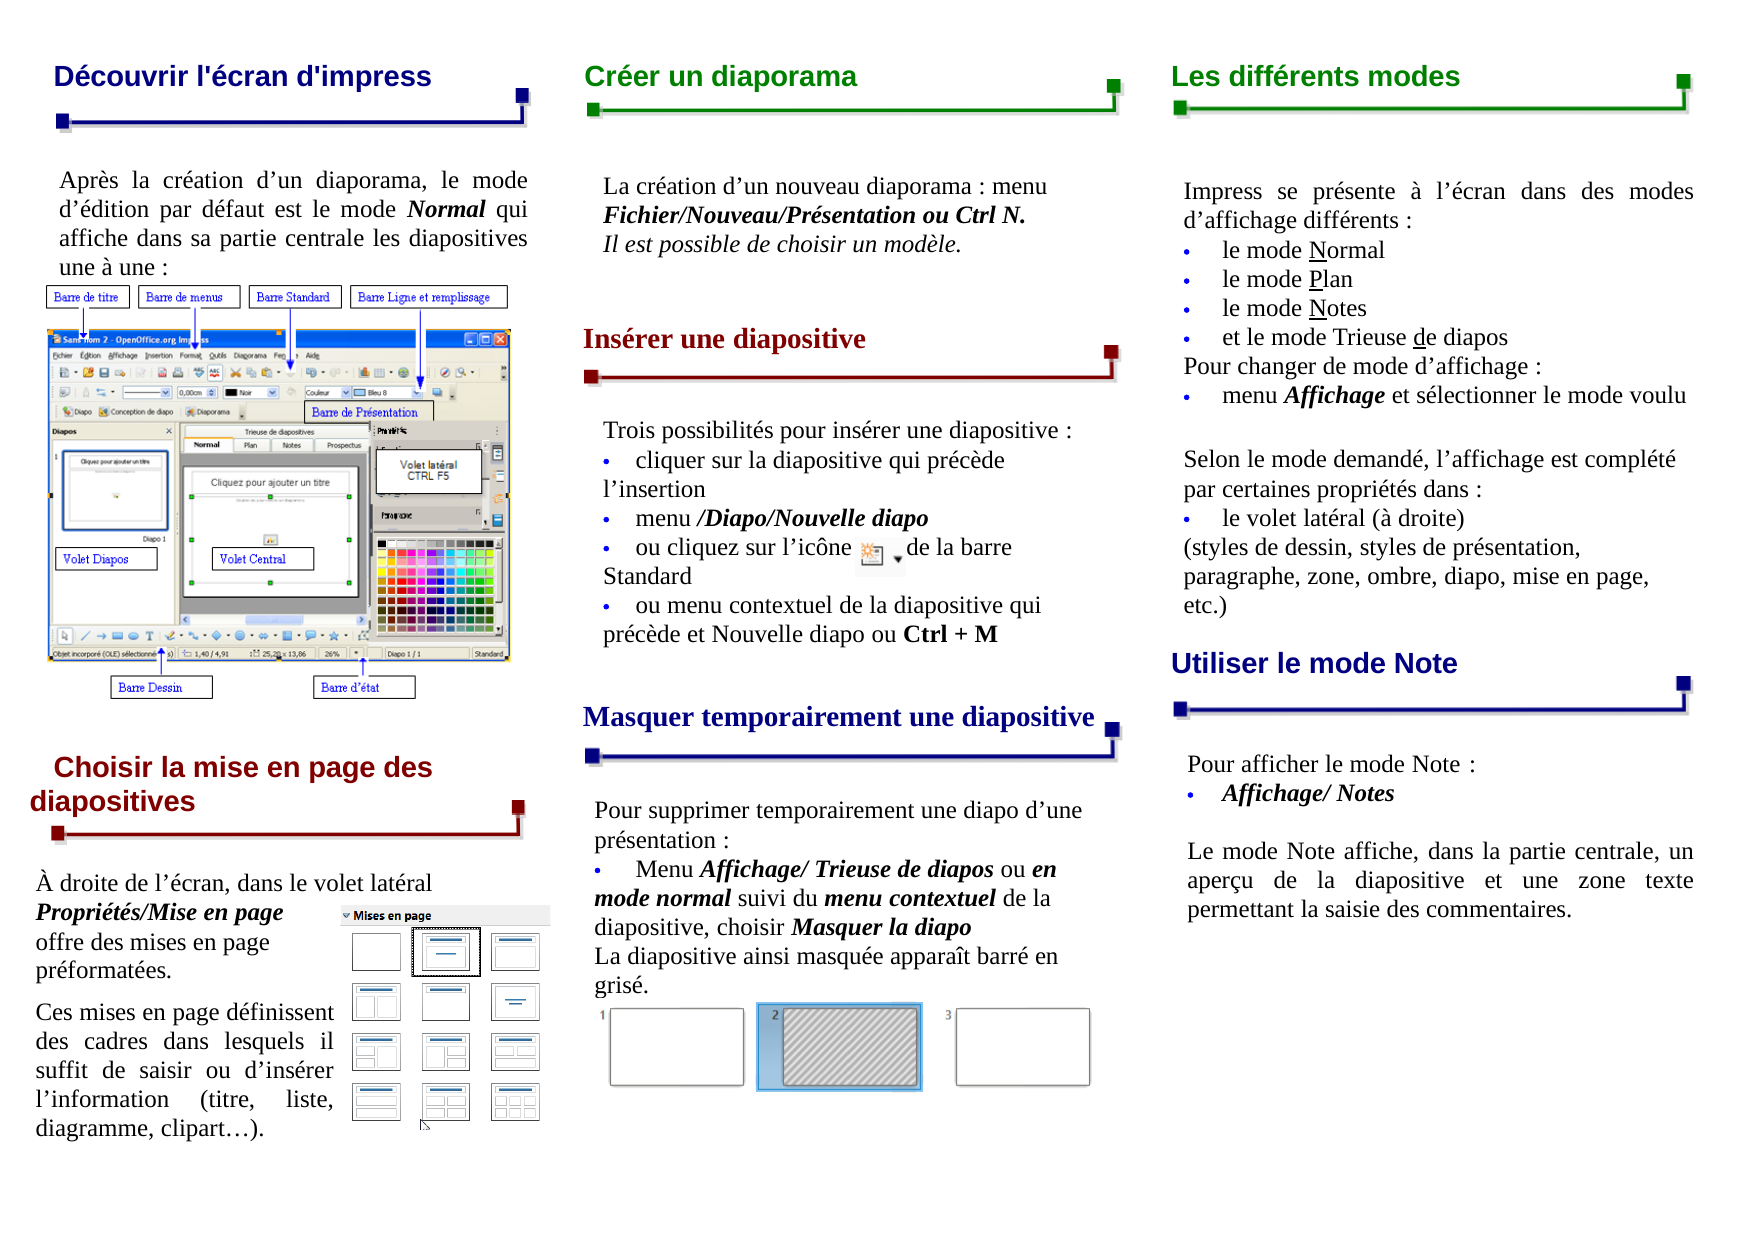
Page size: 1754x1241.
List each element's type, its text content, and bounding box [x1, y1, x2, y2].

text Il est possible de choisir un modèle. [603, 229, 1135, 258]
list le volet latéral (à droite) [1183, 502, 1695, 532]
list le mode Notes [1183, 293, 1695, 322]
list le mode Normal [1183, 235, 1695, 264]
text Ces mises en page définissent des cadres dans lesquels il suffit de saisir ou d’insérer l’information (titre, liste, diagramme, clipart…). [35, 997, 522, 1142]
list ou menu contextuel de la diapositive qui précède et Nouvelle diapo ou Ctrl + M [603, 590, 1094, 648]
text Trois possibilités pour insérer une diapositive : [603, 415, 1094, 444]
picture [597, 998, 1098, 1099]
text Pour changer de mode d’affichage : [1183, 351, 1695, 380]
text Après la création d’un diaporama, le mode d’édition par défaut est le mode Normal qui affiche dans sa partie centrale les diapositives une à une : [59, 164, 528, 281]
picture [77, 800, 83, 808]
picture [51, 800, 527, 845]
list Affichage/ Notes [1187, 778, 1695, 807]
text Le mode Note affiche, dans la partie centrale, un aperçu de la diapositive et une zone texte permettant la saisie des commentaires. [1187, 836, 1695, 923]
text La création d’un nouveau diaporama : menu [603, 171, 1135, 200]
text Impress se présente à l’écran dans des modes d’affichage différents : [1183, 176, 1695, 234]
text (styles de dessin, styles de présentation, paragraphe, zone, ombre, diapo, mise en page, etc.) [1183, 532, 1695, 619]
list et le mode Trieuse de diapos [1183, 322, 1695, 351]
list Menu Affichage/ Trieuse de diapos ou en mode normal suivi du menu contextuel de la diapositive, choisir Masquer la diapo [594, 853, 1094, 941]
list menu Affichage et sélectionner le mode voulu [1183, 380, 1695, 409]
text Pour supprimer temporairement une diapo d’une présentation : [594, 795, 1094, 853]
picture [584, 345, 1122, 387]
text À droite de l’écran, dans le volet latéral Propriétés/Mise en page offre des mises en page préformatées. [35, 868, 522, 984]
picture [93, 800, 100, 808]
list cliquer sur la diapositive qui précède l’insertion [603, 444, 1094, 503]
list ou cliquez sur l’icône de la barre Standard [603, 532, 1094, 590]
picture [585, 722, 1123, 767]
list le mode Plan [1183, 264, 1695, 293]
picture [56, 88, 531, 133]
picture [1173, 676, 1694, 720]
text Selon le mode demandé, l’affichage est complété par certaines propriétés dans : [1183, 444, 1695, 502]
picture [855, 537, 906, 577]
picture [590, 79, 600, 83]
picture [1415, 74, 1422, 84]
text Fichier/Nouveau/Présentation ou Ctrl N. [603, 200, 1135, 229]
text Pour afficher le mode Note : [1187, 749, 1695, 778]
list menu /Diapo/Nouvelle diapo [603, 503, 1094, 532]
picture [1233, 74, 1240, 84]
text La diapositive ainsi masquée apparaît barré en grisé. [594, 941, 1094, 999]
picture [587, 79, 1125, 119]
picture [1398, 74, 1405, 83]
picture [1173, 74, 1694, 119]
picture [340, 905, 551, 1130]
picture [44, 280, 514, 702]
